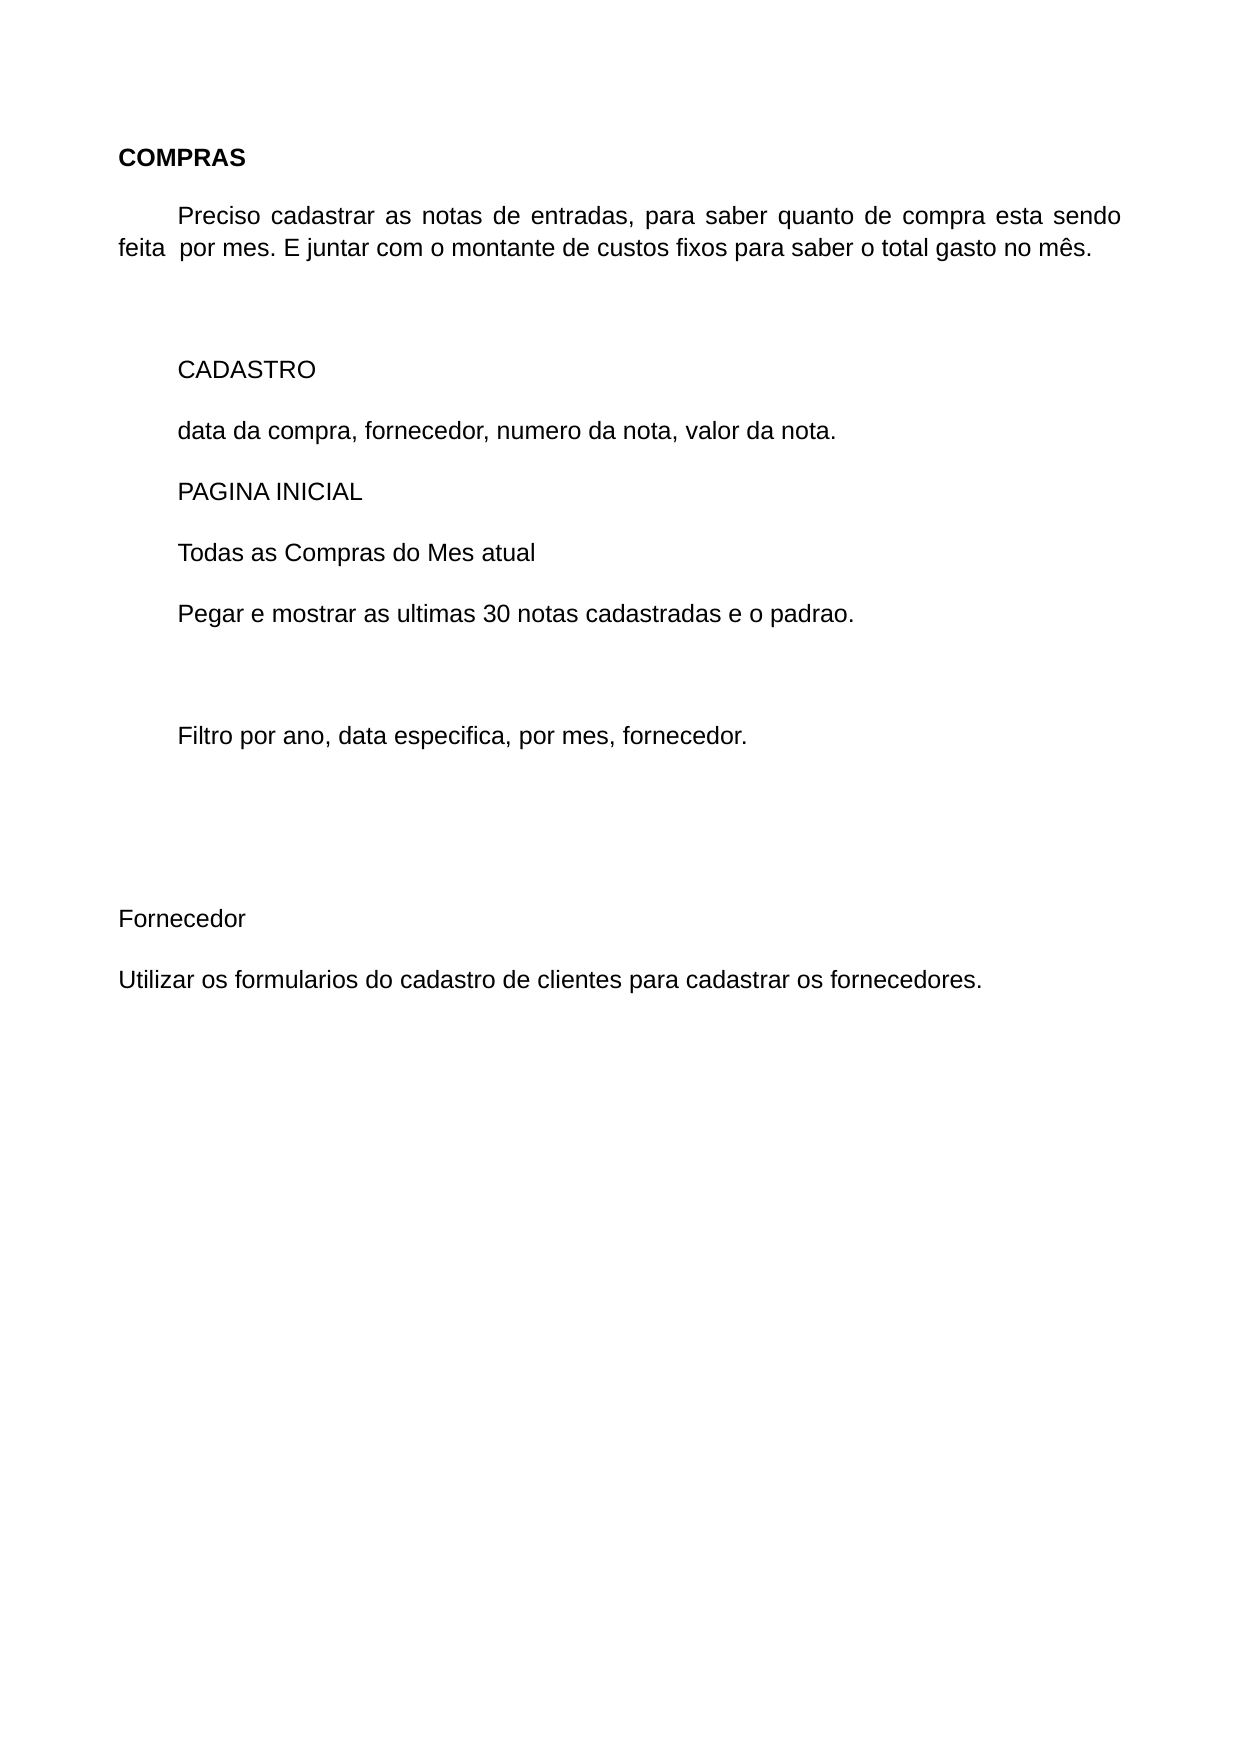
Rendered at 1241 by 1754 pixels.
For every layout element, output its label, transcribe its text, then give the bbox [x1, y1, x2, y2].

subtitle COMPRAS [118, 143, 1122, 172]
text Utilizar os formularios do cadastro de clientes para cadastrar os fornecedores. [118, 965, 1122, 994]
text PAGINA INICIAL [118, 477, 1122, 506]
text CADASTRO [118, 355, 1122, 383]
text Todas as Compras do Mes atual [118, 538, 1122, 567]
text Filtro por ano, data especifica, por mes, fornecedor. [118, 721, 1122, 750]
text data da compra, fornecedor, numero da nota, valor da nota. [118, 416, 1122, 444]
text Pegar e mostrar as ultimas 30 notas cadastradas e o padrao. [118, 599, 1122, 628]
text Fornecedor [118, 904, 1122, 933]
text Preciso cadastrar as notas de entradas, para saber quanto de compra esta sendo feita por mes. E juntar com o montante de custos fixos para saber o total gasto no mês. [118, 201, 1122, 261]
